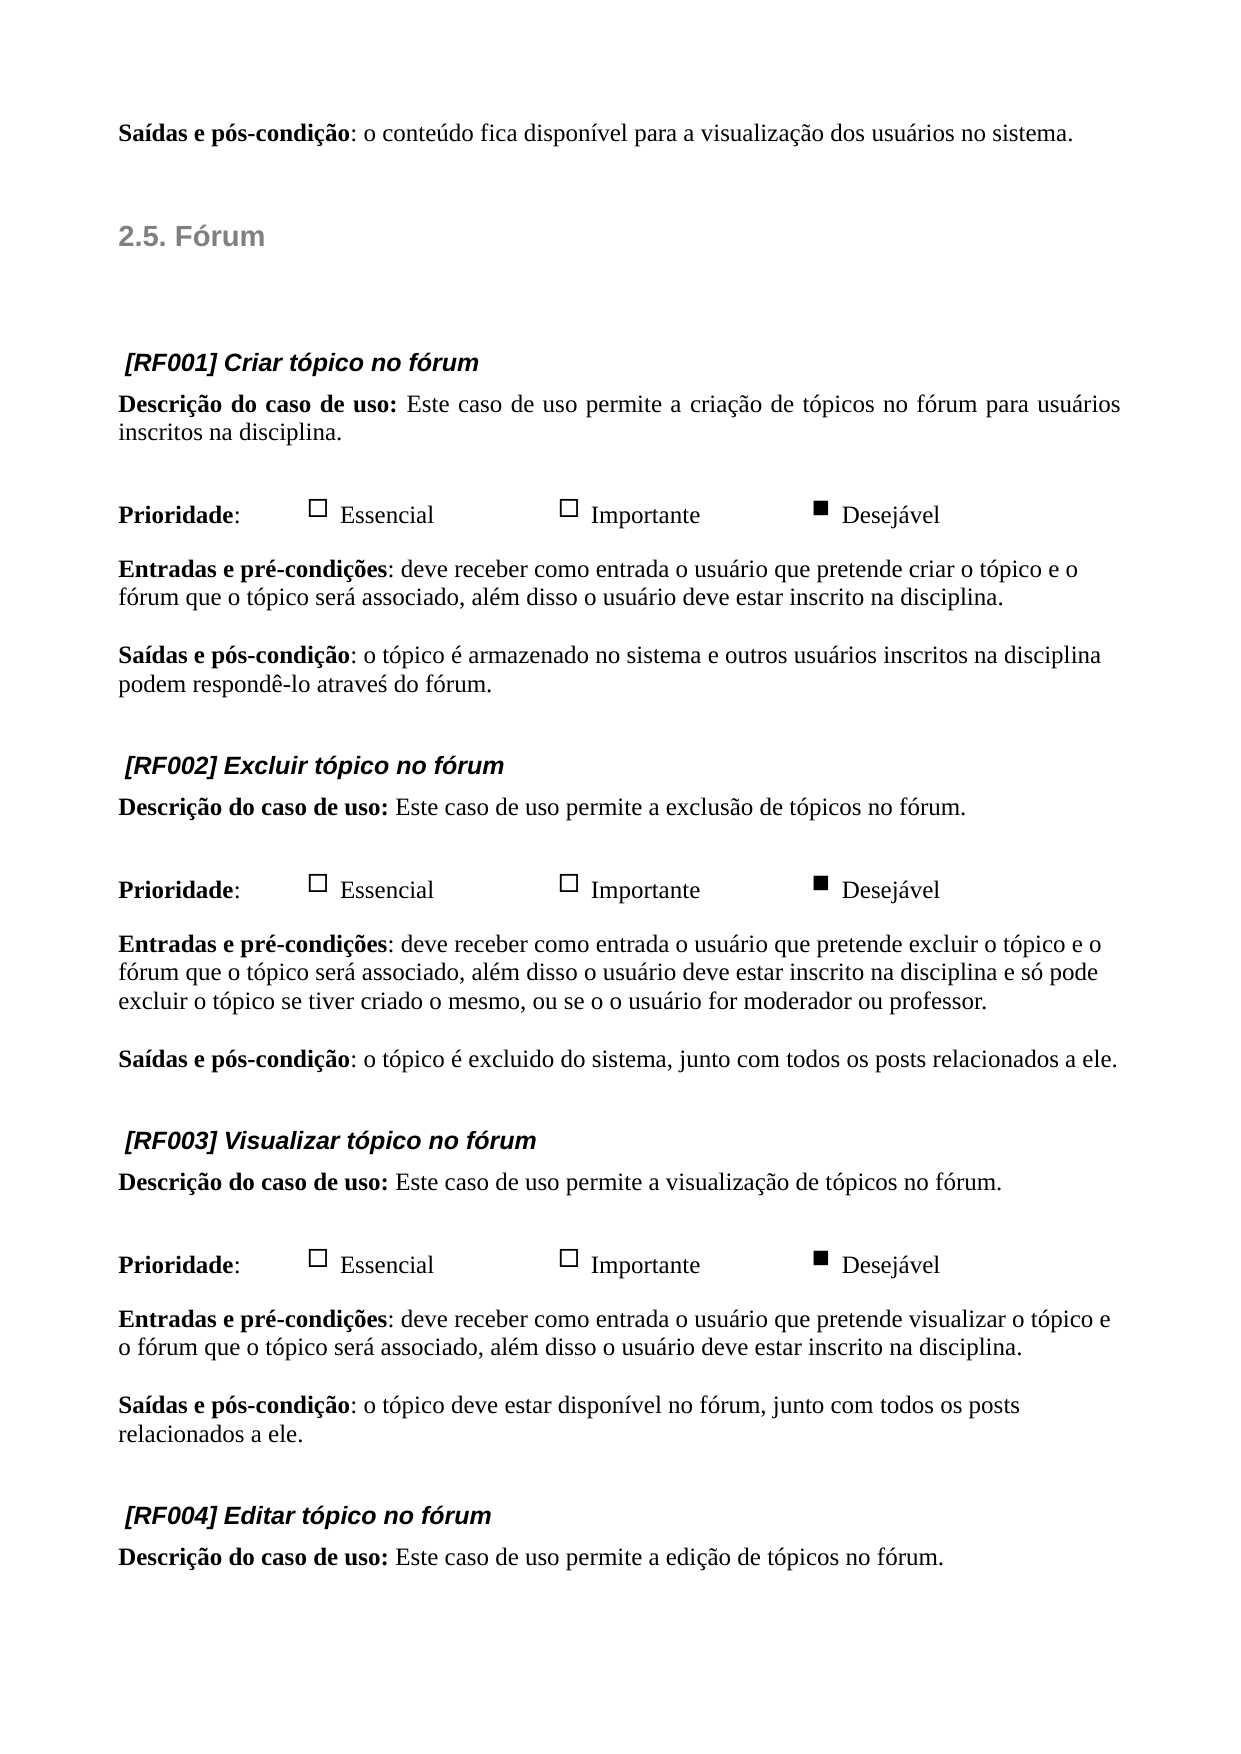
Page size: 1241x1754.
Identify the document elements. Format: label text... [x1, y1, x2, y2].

subtitle [RF001] Criar tópico no fórum [118, 347, 1122, 376]
text Entradas e pré-condições: deve receber como entrada o usuário que pretende visualizar o tópico e o fórum que o tópico será associado, além disso o usuário deve estar inscrito na disciplina. [118, 1304, 1122, 1361]
text Entradas e pré-condições: deve receber como entrada o usuário que pretende excluir o tópico e o fórum que o tópico será associado, além disso o usuário deve estar inscrito na disciplina e só pode excluir o tópico se tiver criado o mesmo, ou se o o usuário for moderador ou professor. [118, 929, 1122, 1015]
table_header  [295, 475, 340, 554]
table_header  [798, 475, 842, 554]
table_header  [295, 1225, 340, 1304]
text Descrição do caso de uso: Este caso de uso permite a criação de tópicos no fórum para usuários inscritos na disciplina. [118, 389, 1122, 446]
subtitle [RF002] Excluir tópico no fórum [118, 751, 1122, 780]
text Saídas e pós-condição: o conteúdo fica disponível para a visualização dos usuários no sistema. [118, 118, 1122, 147]
table_header  [546, 475, 591, 554]
table_header  [295, 850, 340, 929]
table_header Essencial [340, 1225, 546, 1304]
table_header Importante [591, 850, 797, 929]
text Descrição do caso de uso: Este caso de uso permite a visualização de tópicos no fórum. [118, 1167, 1122, 1196]
table_header Importante [591, 1225, 797, 1304]
table_header Prioridade: [107, 475, 295, 554]
table_header Prioridade: [107, 850, 295, 929]
text Descrição do caso de uso: Este caso de uso permite a edição de tópicos no fórum. [118, 1542, 1122, 1571]
table_header  [798, 850, 842, 929]
text Saídas e pós-condição: o tópico deve estar disponível no fórum, junto com todos os posts relacionados a ele. [118, 1390, 1122, 1447]
table_header Importante [591, 475, 797, 554]
table_header Desejável [842, 850, 986, 929]
text Saídas e pós-condição: o tópico é excluido do sistema, junto com todos os posts relacionados a ele. [118, 1044, 1122, 1072]
subtitle [RF003] Visualizar tópico no fórum [118, 1126, 1122, 1155]
subtitle [RF004] Editar tópico no fórum [118, 1501, 1122, 1530]
subtitle 2.5. Fórum [118, 219, 1122, 252]
text Saídas e pós-condição: o tópico é armazenado no sistema e outros usuários inscritos na disciplina podem respondê-lo atraveś do fórum. [118, 640, 1122, 697]
text Descrição do caso de uso: Este caso de uso permite a exclusão de tópicos no fórum. [118, 792, 1122, 821]
table_header Desejável [842, 1225, 986, 1304]
table_header Essencial [340, 850, 546, 929]
table_header Prioridade: [107, 1225, 295, 1304]
text Entradas e pré-condições: deve receber como entrada o usuário que pretende criar o tópico e o fórum que o tópico será associado, além disso o usuário deve estar inscrito na disciplina. [118, 554, 1122, 611]
table_header Essencial [340, 475, 546, 554]
table_header  [546, 850, 591, 929]
table_header  [546, 1225, 591, 1304]
table_header Desejável [842, 475, 986, 554]
table_header  [798, 1225, 842, 1304]
